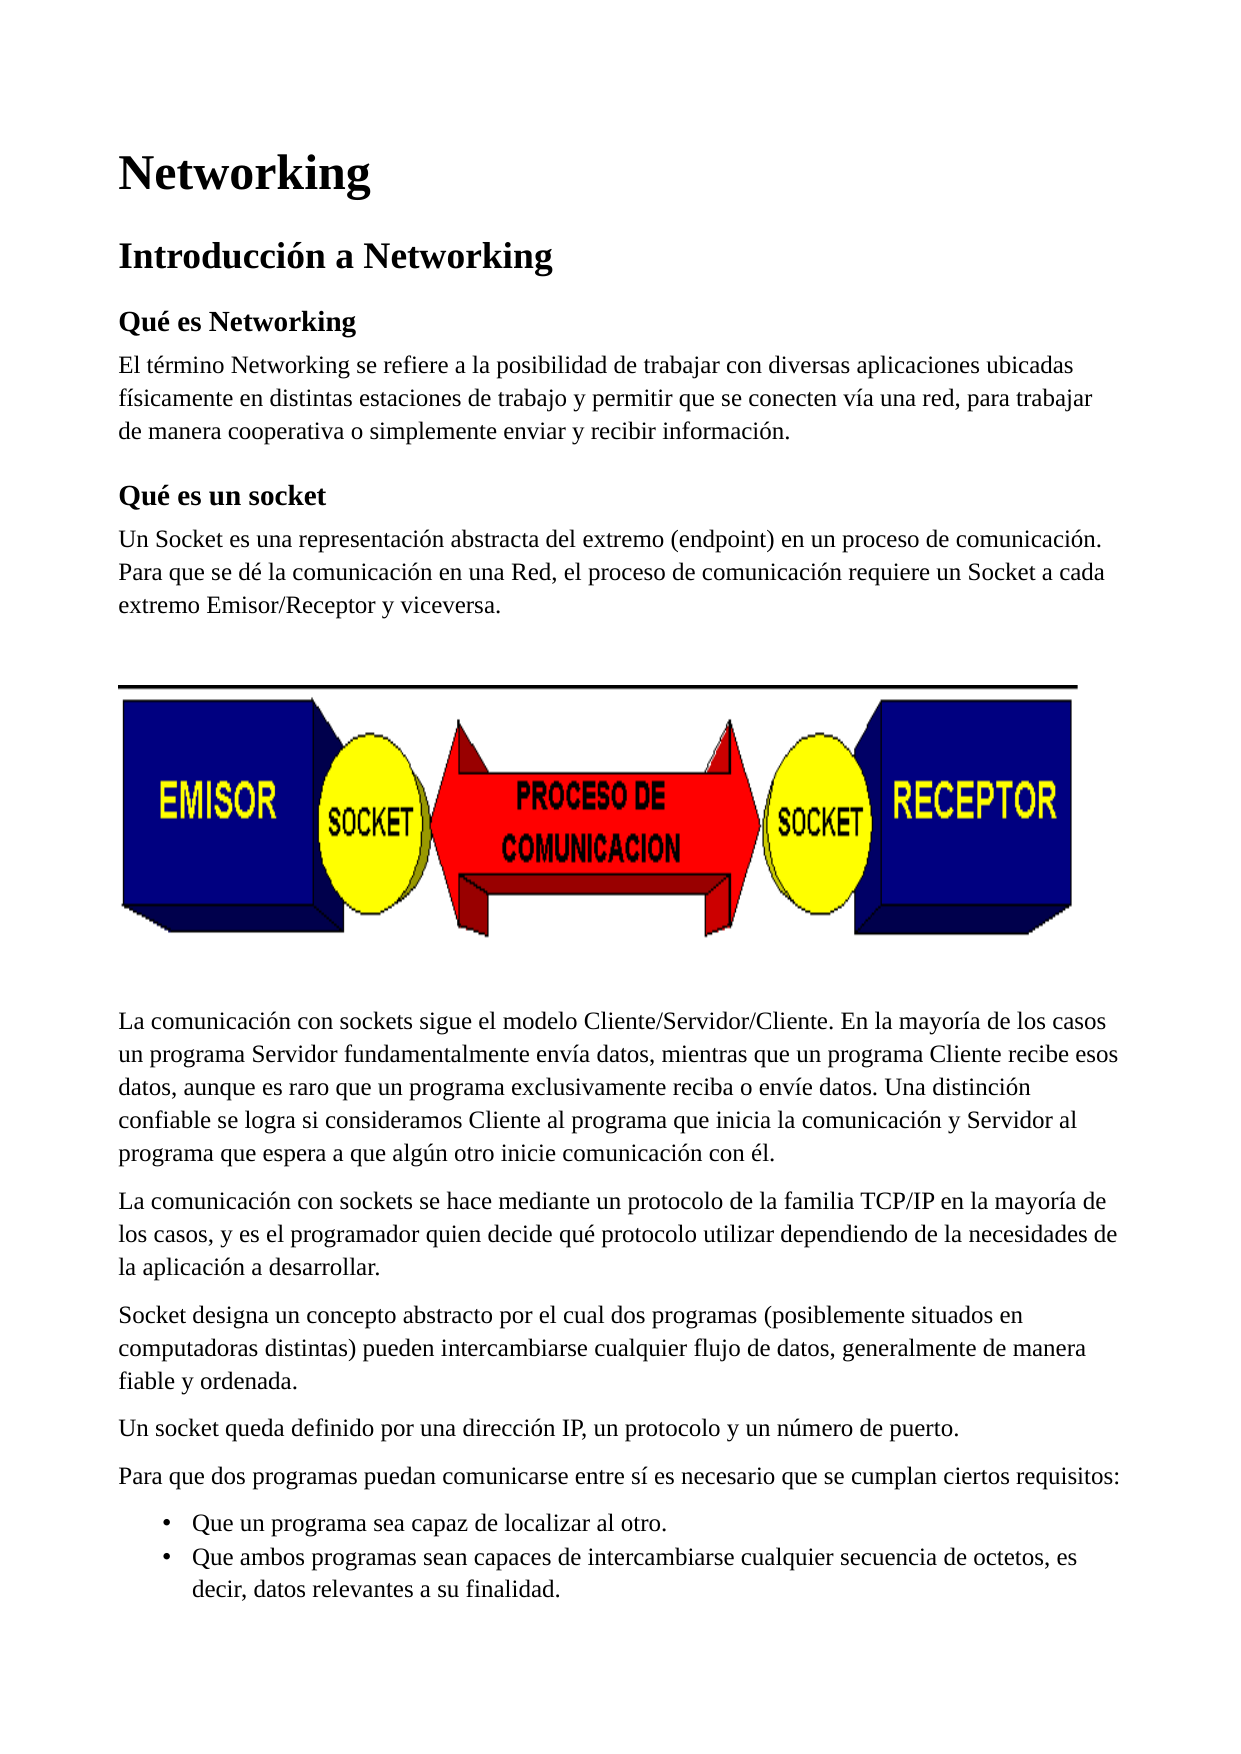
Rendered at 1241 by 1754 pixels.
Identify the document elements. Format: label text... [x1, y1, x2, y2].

text La comunicación con sockets se hace mediante un protocolo de la familia TCP/IP en la mayoría de los casos, y es el programador quien decide qué protocolo utilizar dependiendo de la necesidades de la aplicación a desarrollar. [118, 1186, 1122, 1281]
text Socket designa un concepto abstracto por el cual dos programas (posiblemente situados en computadoras distintas) pueden intercambiarse cualquier flujo de datos, generalmente de manera fiable y ordenada. [118, 1300, 1122, 1394]
subtitle Qué es Networking [118, 304, 1122, 338]
text Un Socket es una representación abstracta del extremo (endpoint) en un proceso de comunicación. Para que se dé la comunicación en una Red, el proceso de comunicación requiere un Socket a cada extremo Emisor/Receptor y viceversa. [118, 524, 1122, 619]
list Que ambos programas sean capaces de intercambiarse cualquier secuencia de octetos, es decir, datos relevantes a su finalidad. [162, 1542, 1122, 1603]
picture [118, 685, 1078, 955]
subtitle Qué es un socket [118, 478, 1122, 512]
list Que un programa sea capaz de localizar al otro. [162, 1508, 1122, 1537]
text La comunicación con sockets sigue el modelo Cliente/Servidor/Cliente. En la mayoría de los casos un programa Servidor fundamentalmente envía datos, mientras que un programa Cliente recibe esos datos, aunque es raro que un programa exclusivamente reciba o envíe datos. Una distinción confiable se logra si consideramos Cliente al programa que inicia la comunicación y Servidor al programa que espera a que algún otro inicie comunicación con él. [118, 1006, 1122, 1167]
subtitle Networking [118, 143, 1122, 201]
text El término Networking se refiere a la posibilidad de trabajar con diversas aplicaciones ubicadas físicamente en distintas estaciones de trabajo y permitir que se conecten vía una red, para trabajar de manera cooperativa o simplemente enviar y recibir información. [118, 350, 1122, 445]
subtitle Introducción a Networking [118, 234, 1122, 277]
text Para que dos programas puedan comunicarse entre sí es necesario que se cumplan ciertos requisitos: [118, 1461, 1122, 1490]
text Un socket queda definido por una dirección IP, un protocolo y un número de puerto. [118, 1413, 1122, 1442]
